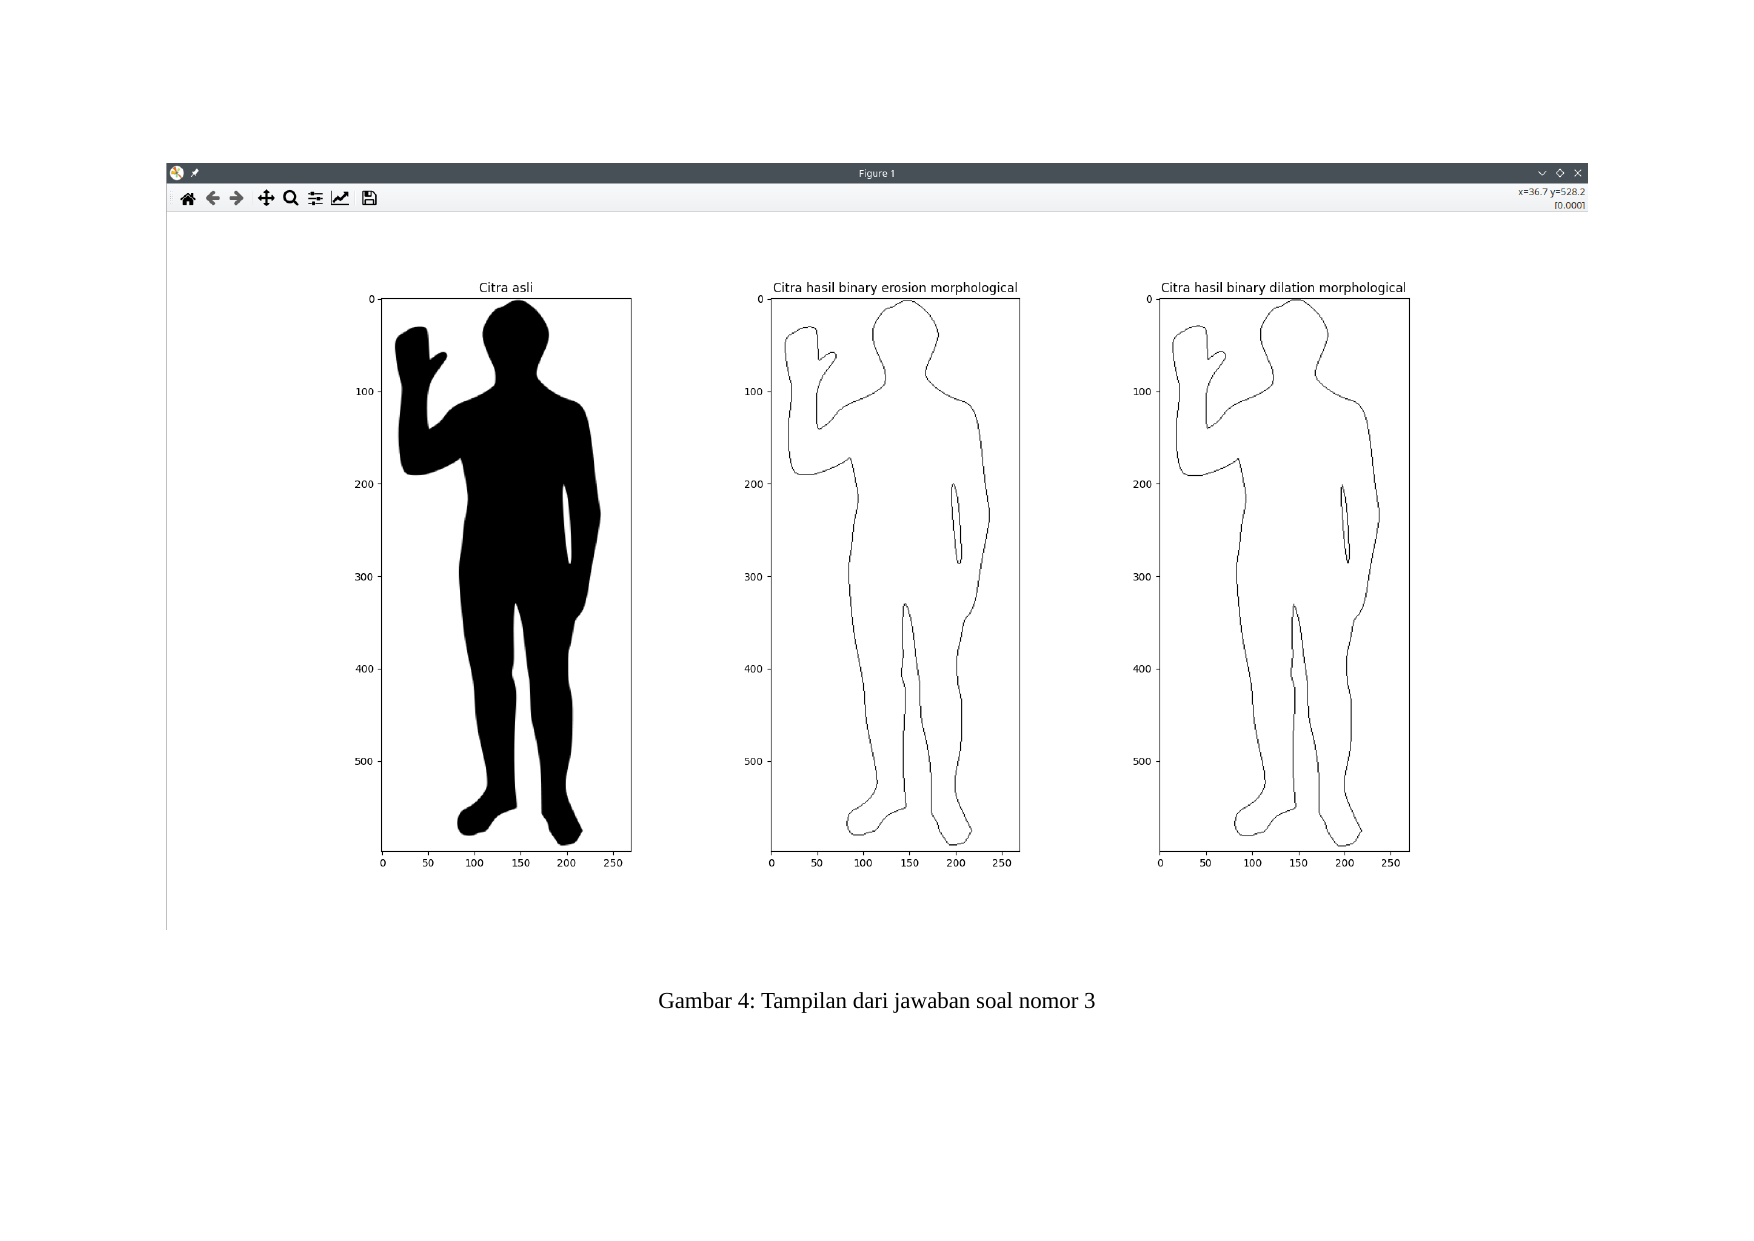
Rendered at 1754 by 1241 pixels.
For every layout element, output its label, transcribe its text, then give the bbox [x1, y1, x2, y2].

picture [118, 123, 1636, 987]
text Gambar 4: Tampilan dari jawaban soal nomor 3 [118, 987, 1636, 1013]
